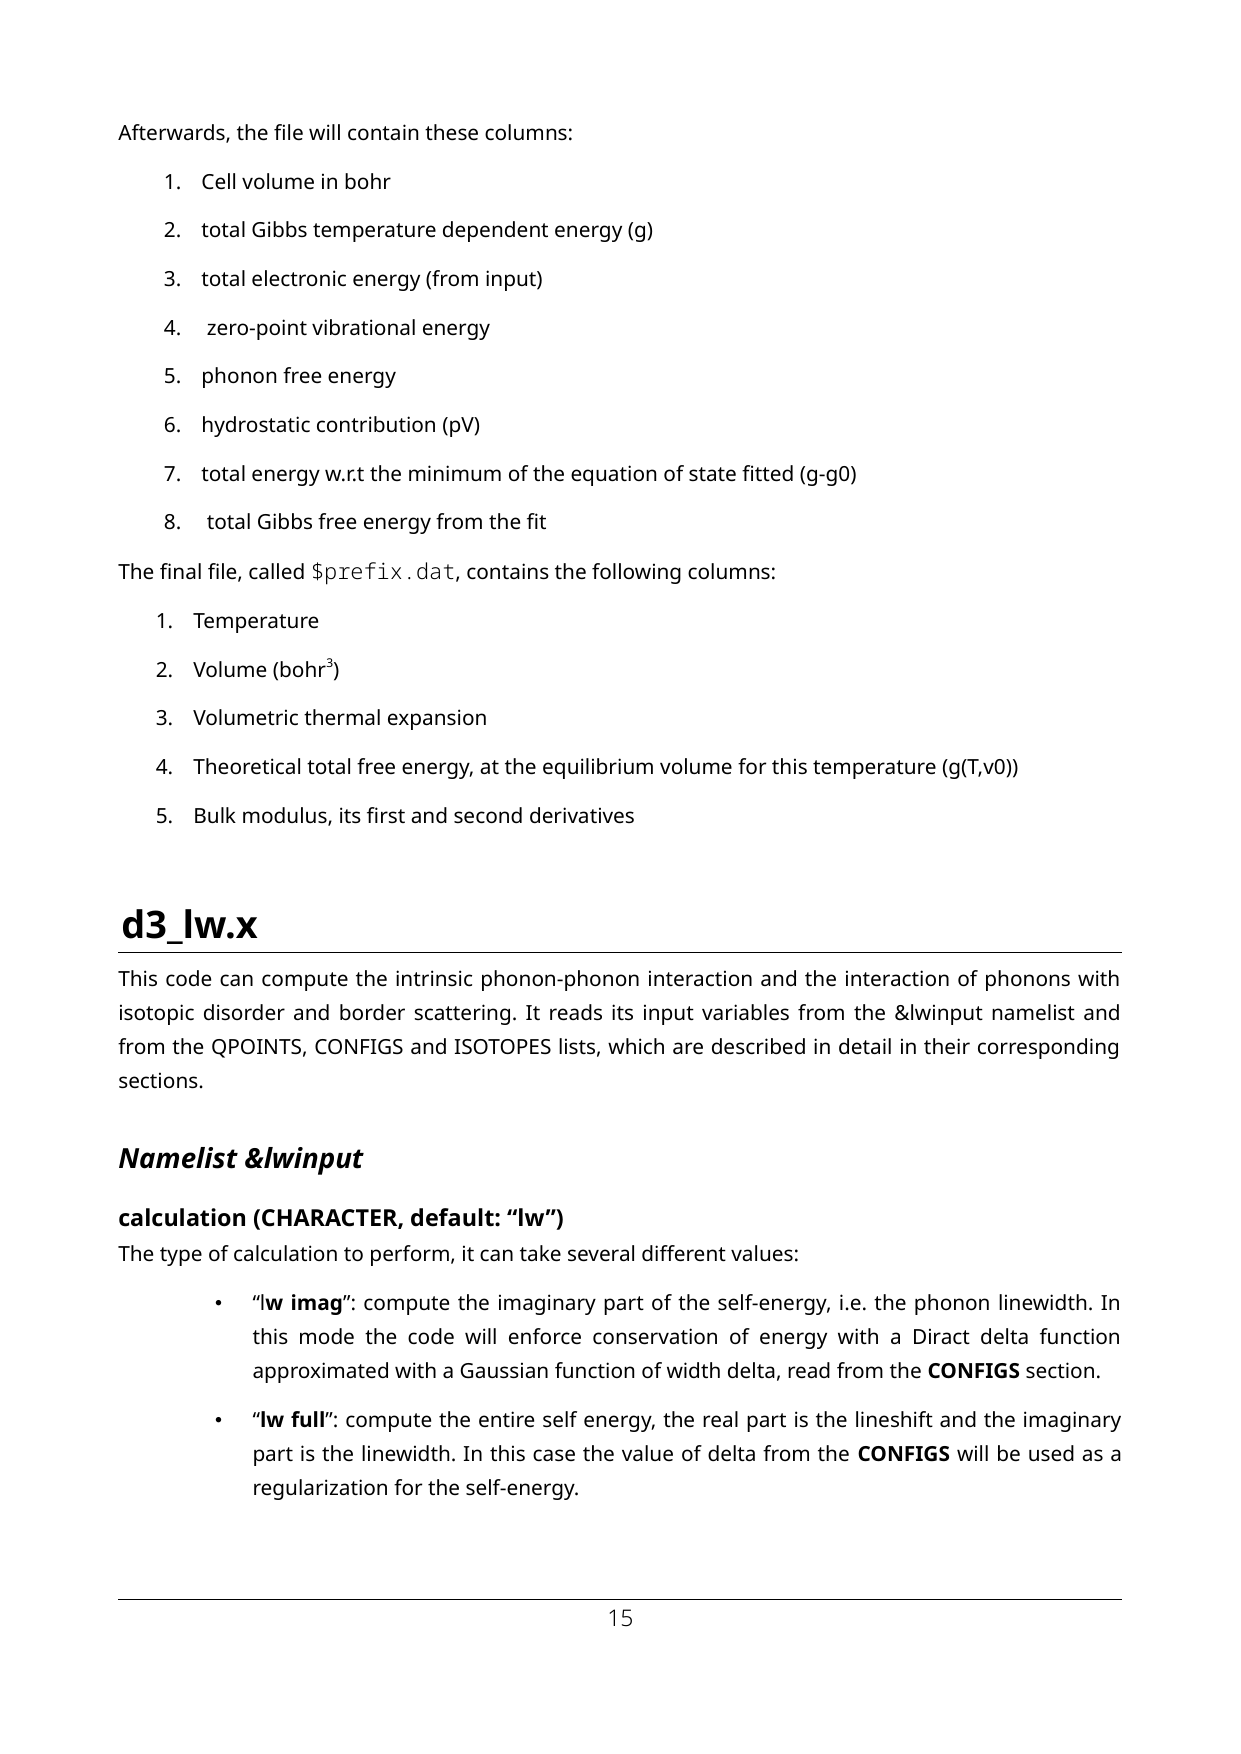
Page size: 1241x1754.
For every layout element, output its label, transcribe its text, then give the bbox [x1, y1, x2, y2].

list “lw full”: compute the entire self energy, the real part is the lineshift and the imaginary part is the linewidth. In this case the value of delta from the CONFIGS will be used as a regularization for the self-energy. [215, 1405, 1122, 1501]
list zero-point vibrational energy [164, 313, 1122, 341]
list Volumetric thermal expansion [156, 703, 1122, 732]
list total energy w.r.t the minimum of the equation of state fitted (g-g0) [164, 459, 1122, 487]
subtitle calculation (CHARACTER, default: “lw”) [118, 1201, 1122, 1233]
list hydrostatic contribution (pV) [164, 410, 1122, 438]
list total Gibbs free energy from the fit [164, 507, 1122, 536]
subtitle Namelist &lwinput [118, 1139, 1122, 1177]
text The type of calculation to perform, it can take several different values: [118, 1239, 1122, 1268]
list Theoretical total free energy, at the equilibrium volume for this temperature (g(T,v0)) [156, 752, 1122, 781]
text The final file, called $prefix.dat, contains the following columns: [118, 556, 1122, 586]
list Cell volume in bohr [164, 167, 1122, 195]
list total Gibbs temperature dependent energy (g) [164, 215, 1122, 244]
list Volume (bohr3) [156, 655, 1122, 683]
list total electronic energy (from input) [164, 264, 1122, 292]
list Bulk modulus, its first and second derivatives [156, 801, 1122, 829]
list Temperature [156, 606, 1122, 635]
list “lw imag”: compute the imaginary part of the self-energy, i.e. the phonon linewidth. In this mode the code will enforce conservation of energy with a Diract delta function approximated with a Gaussian function of width delta, read from the CONFIGS section. [215, 1288, 1122, 1384]
text Afterwards, the file will contain these columns: [118, 118, 1122, 147]
subtitle d3_lw.x [118, 894, 1122, 952]
list phonon free energy [164, 361, 1122, 390]
text This code can compute the intrinsic phonon-phonon interaction and the interaction of phonons with isotopic disorder and border scattering. It reads its input variables from the &lwinput namelist and from the QPOINTS, CONFIGS and ISOTOPES lists, which are described in detail in their corresponding sections. [118, 964, 1122, 1095]
